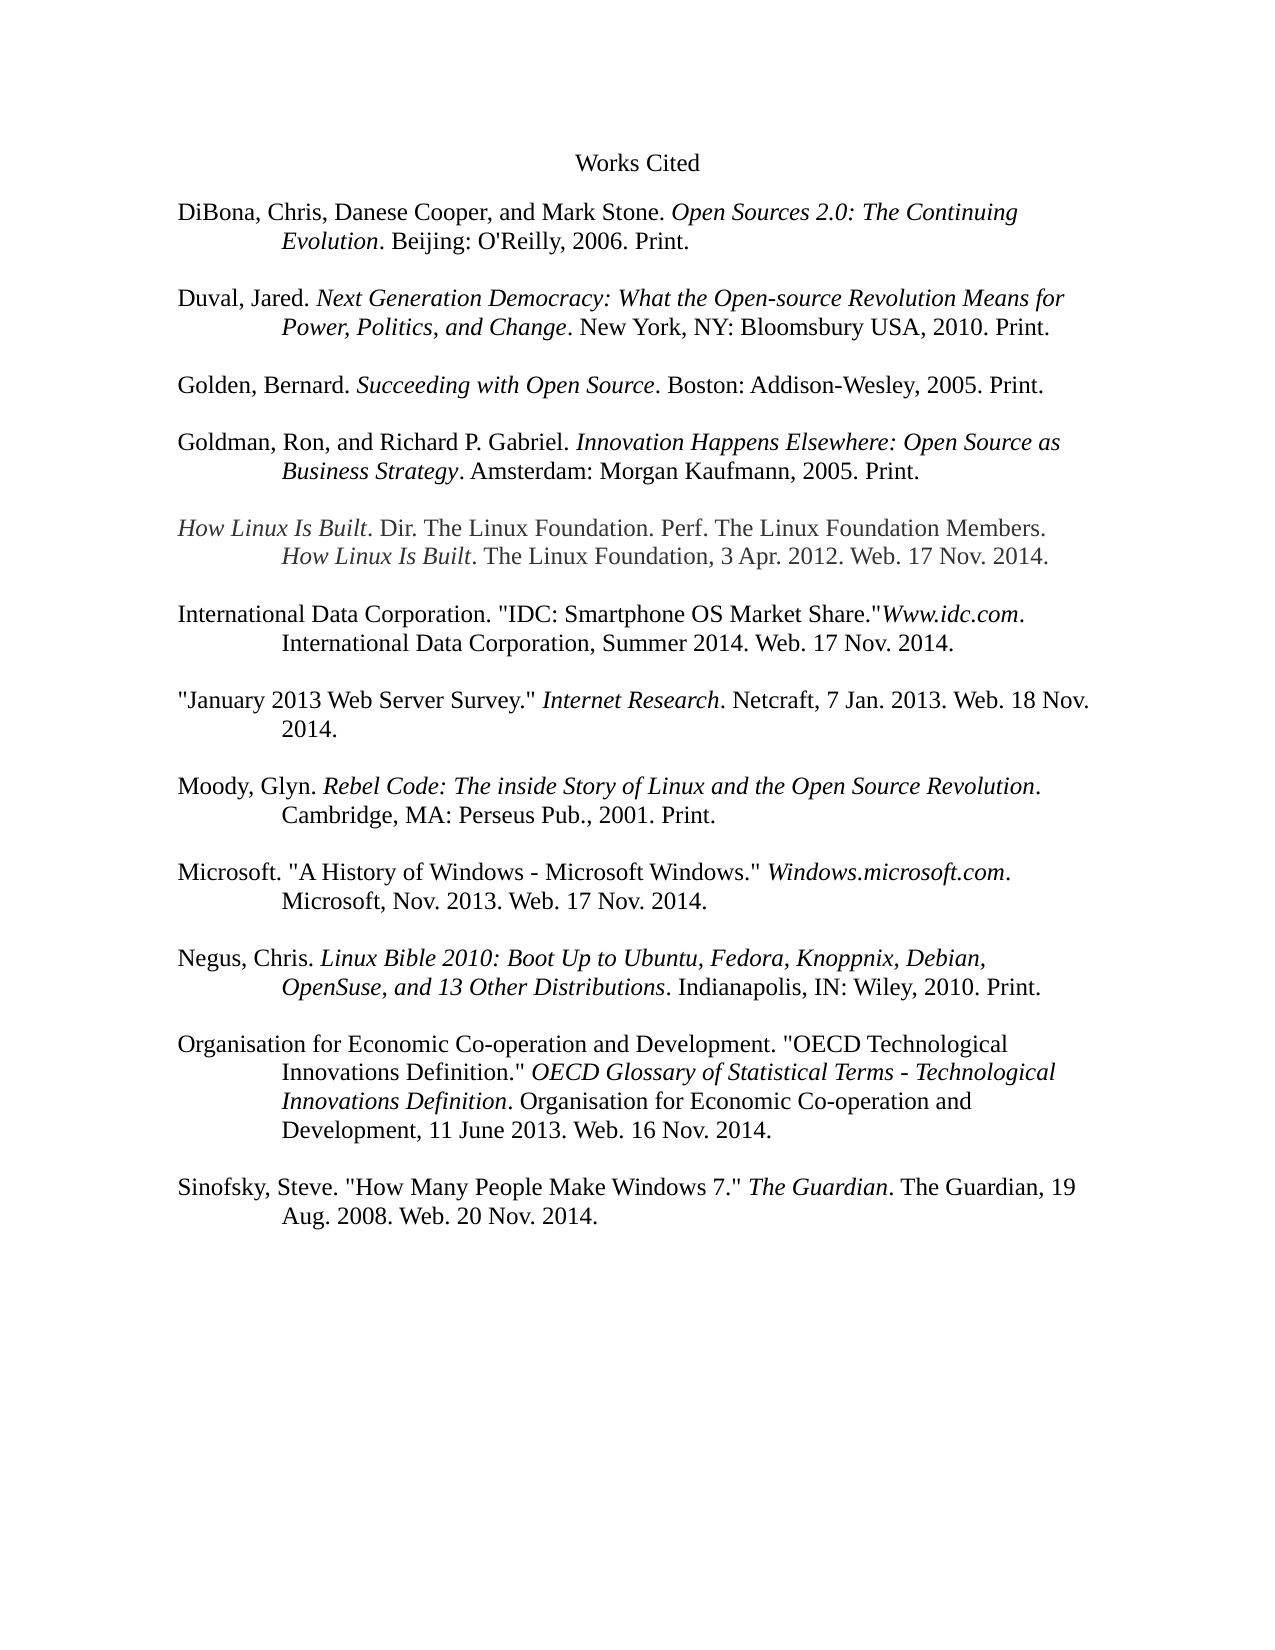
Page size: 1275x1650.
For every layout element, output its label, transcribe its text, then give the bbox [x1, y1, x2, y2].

text International Data Corporation. "IDC: Smartphone OS Market Share."Www.idc.com. International Data Corporation, Summer 2014. Web. 17 Nov. 2014. [177, 599, 1098, 656]
text Organisation for Economic Co-operation and Development. "OECD Technological Innovations Definition." OECD Glossary of Statistical Terms - Technological Innovations Definition. Organisation for Economic Co-operation and Development, 11 June 2013. Web. 16 Nov. 2014. [177, 1029, 1098, 1144]
text "January 2013 Web Server Survey." Internet Research. Netcraft, 7 Jan. 2013. Web. 18 Nov. 2014. [177, 685, 1098, 743]
text Duval, Jared. Next Generation Democracy: What the Open-source Revolution Means for Power, Politics, and Change. New York, NY: Bloomsbury USA, 2010. Print. [177, 283, 1098, 341]
text Sinofsky, Steve. "How Many People Make Windows 7." The Guardian. The Guardian, 19 Aug. 2008. Web. 20 Nov. 2014. [177, 1172, 1098, 1230]
text Negus, Chris. Linux Bible 2010: Boot Up to Ubuntu, Fedora, Knoppnix, Debian, OpenSuse, and 13 Other Distributions. Indianapolis, IN: Wiley, 2010. Print. [177, 943, 1098, 1001]
text Works Cited [177, 148, 1098, 176]
text Moody, Glyn. Rebel Code: The inside Story of Linux and the Open Source Revolution. Cambridge, MA: Perseus Pub., 2001. Print. [177, 771, 1098, 829]
text Golden, Bernard. Succeeding with Open Source. Boston: Addison-Wesley, 2005. Print. [177, 370, 1098, 398]
text Microsoft. "A History of Windows - Microsoft Windows." Windows.microsoft.com. Microsoft, Nov. 2013. Web. 17 Nov. 2014. [177, 857, 1098, 914]
text DiBona, Chris, Danese Cooper, and Mark Stone. Open Sources 2.0: The Continuing Evolution. Beijing: O'Reilly, 2006. Print. [177, 197, 1098, 255]
text Goldman, Ron, and Richard P. Gabriel. Innovation Happens Elsewhere: Open Source as Business Strategy. Amsterdam: Morgan Kaufmann, 2005. Print. [177, 427, 1098, 485]
text How Linux Is Built. Dir. The Linux Foundation. Perf. The Linux Foundation Members. How Linux Is Built. The Linux Foundation, 3 Apr. 2012. Web. 17 Nov. 2014. [177, 513, 1098, 570]
